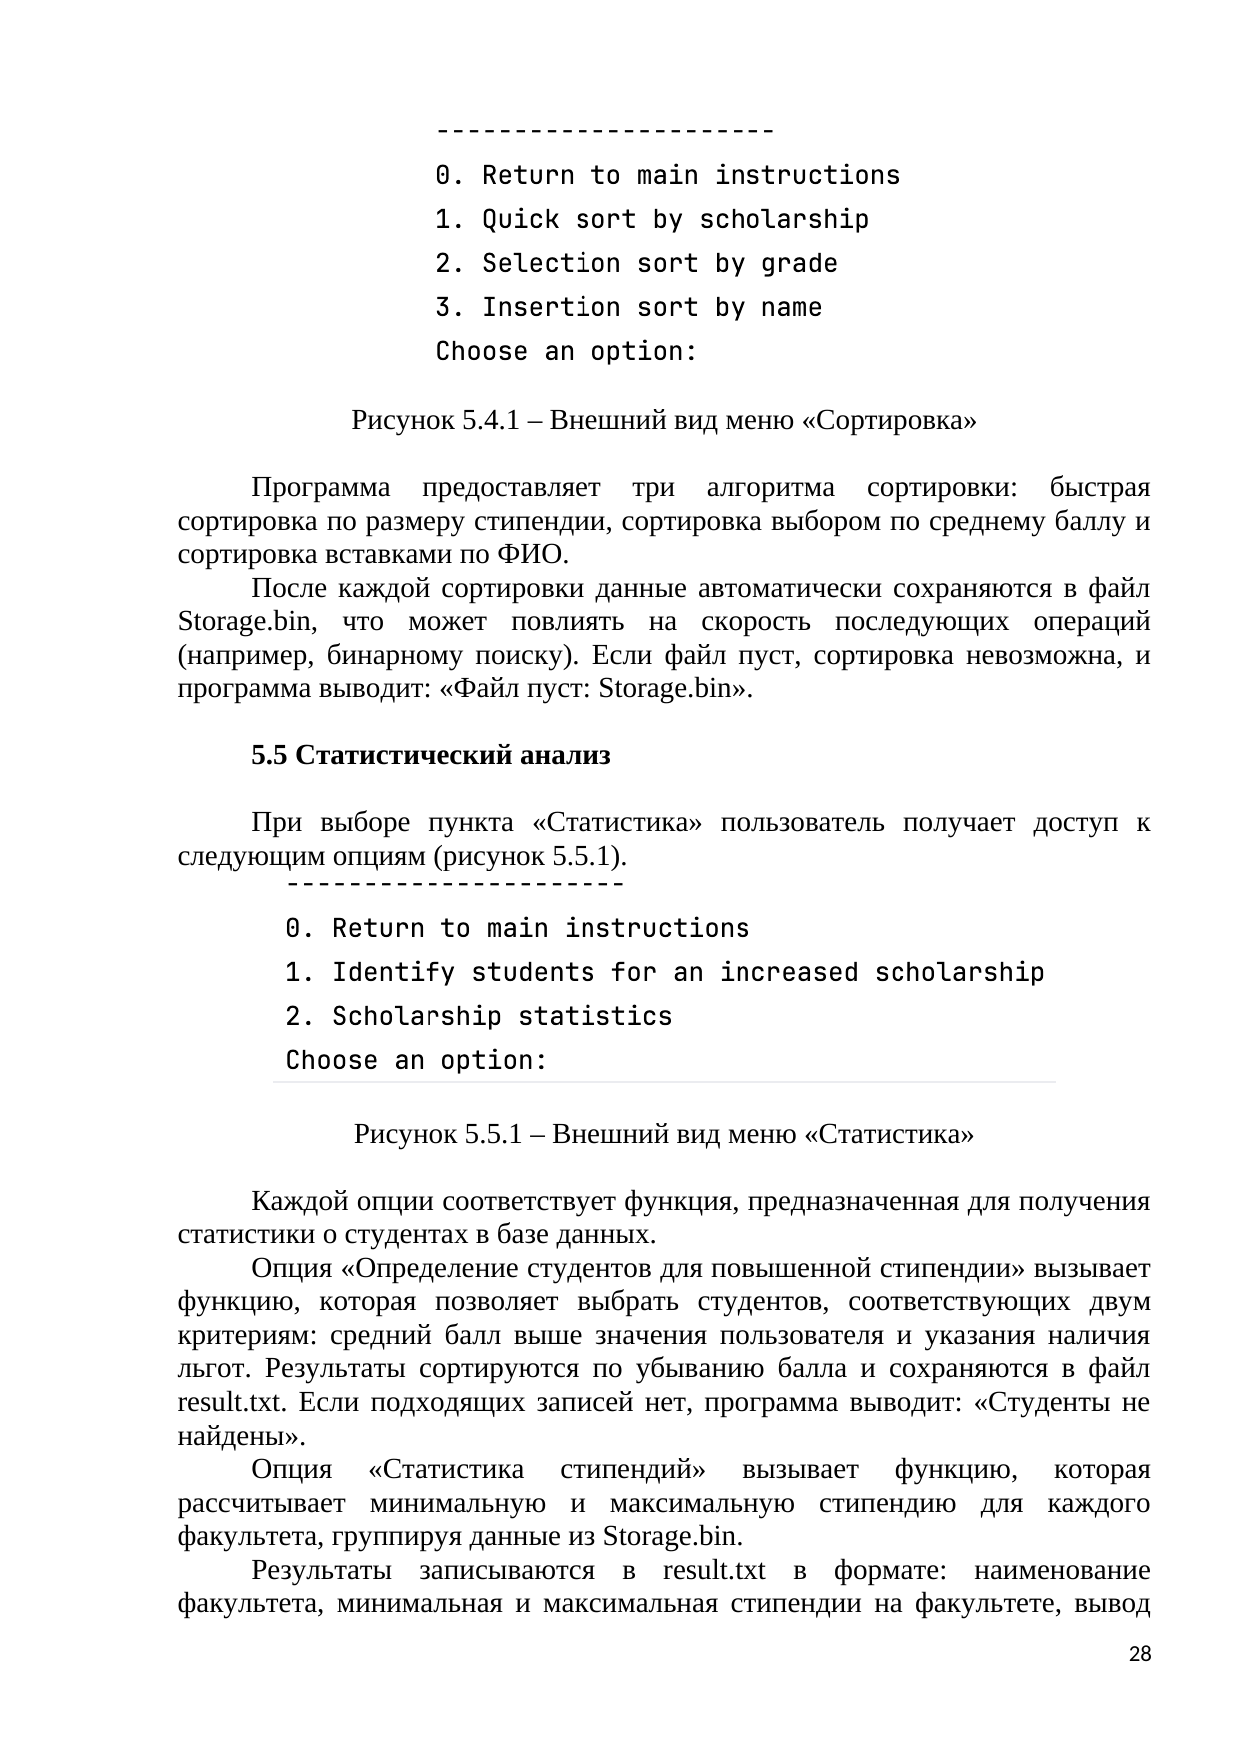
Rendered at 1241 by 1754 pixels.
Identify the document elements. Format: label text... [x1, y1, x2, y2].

text При выборе пункта «Статистика» пользователь получает доступ к следующим опциям (рисунок 5.5.1). [177, 804, 1152, 872]
text Рисунок 5.5.1 – Внешний вид меню «Статистика» [177, 1116, 1152, 1149]
text Результаты записываются в result.txt в формате: наименование факультета, минимальная и максимальная стипендии на факультете, вывод [177, 1552, 1152, 1619]
text Программа предоставляет три алгоритма сортировки: быстрая сортировка по размеру стипендии, сортировка выбором по среднему баллу и сортировка вставками по ФИО. [177, 469, 1152, 570]
text Опция «Статистика стипендий» вызывает функцию, которая рассчитывает минимальную и максимальную стипендию для каждого факультета, группируя данные из Storage.bin. [177, 1451, 1152, 1552]
subtitle 5.5 Статистический анализ [251, 737, 1152, 771]
text Рисунок 5.4.1 – Внешний вид меню «Сортировка» [177, 402, 1152, 436]
picture [421, 118, 908, 369]
text Опция «Определение студентов для повышенной стипендии» вызывает функцию, которая позволяет выбрать студентов, соответствующих двум критериям: средний балл выше значения пользователя и указания наличия льгот. Результаты сортируются по убыванию балла и сохраняются в файл result.txt. Если подходящих записей нет, программа выводит: «Студенты не найдены». [177, 1250, 1152, 1451]
picture [273, 871, 1056, 1083]
text После каждой сортировки данные автоматически сохраняются в файл Storage.bin, что может повлиять на скорость последующих операций (например, бинарному поиску). Если файл пуст, сортировка невозможна, и программа выводит: «Файл пуст: Storage.bin». [177, 570, 1152, 704]
text Каждой опции соответствует функция, предназначенная для получения статистики о студентах в базе данных. [177, 1183, 1152, 1250]
